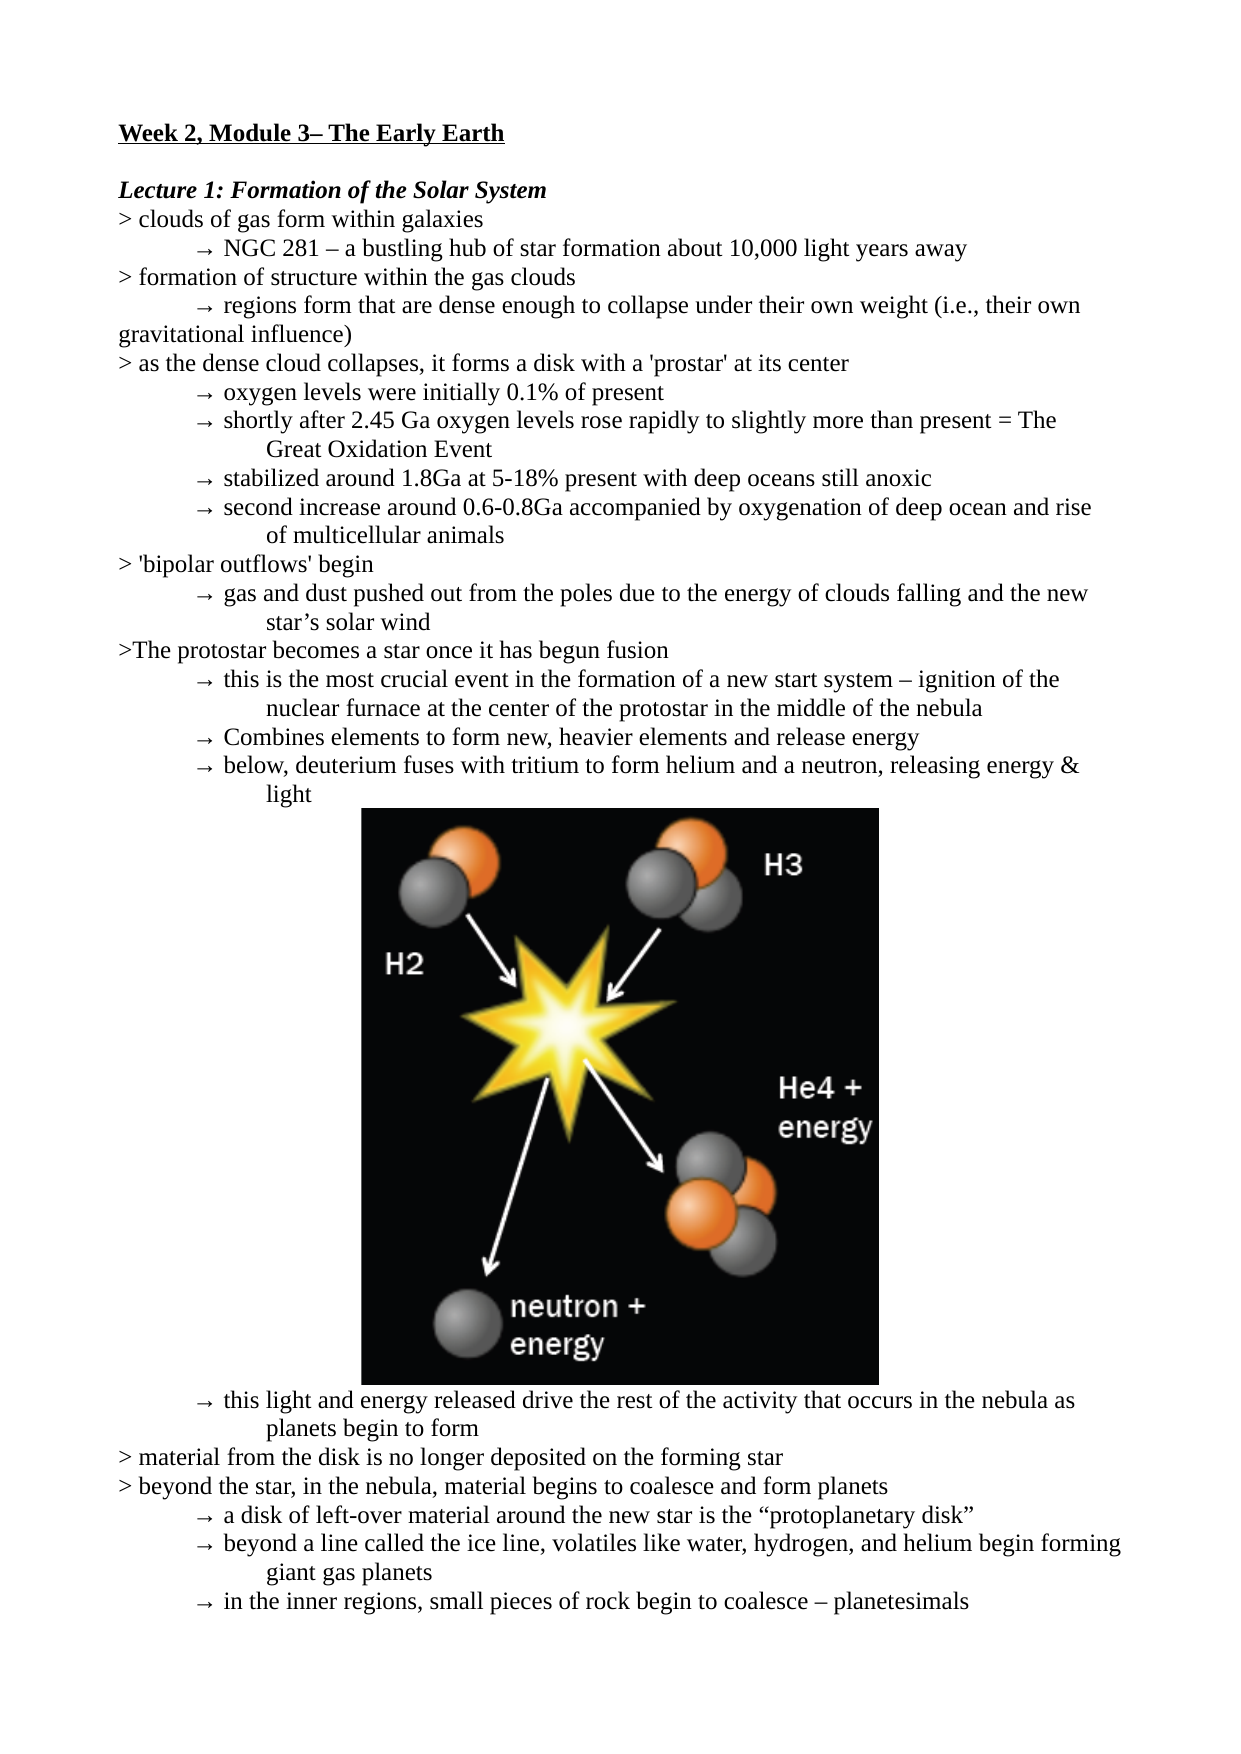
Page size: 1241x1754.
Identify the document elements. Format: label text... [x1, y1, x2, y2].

text Great Oxidation Event [118, 434, 1122, 463]
text → beyond a line called the ice line, volatiles like water, hydrogen, and helium begin forming giant gas planets [118, 1528, 1122, 1586]
text > 'bipolar outflows' begin [118, 549, 1122, 578]
text > clouds of gas form within galaxies [118, 204, 1122, 233]
text → stabilized around 1.8Ga at 5-18% present with deep oceans still anoxic [118, 463, 1122, 492]
text Week 2, Module 3– The Early Earth [118, 118, 1122, 147]
text → this light and energy released drive the rest of the activity that occurs in the nebula as planets begin to form [118, 808, 1122, 1442]
text → in the inner regions, small pieces of rock begin to coalesce – planetesimals [118, 1586, 1122, 1615]
text → Combines elements to form new, heavier elements and release energy [118, 722, 1122, 751]
text star’s solar wind [118, 607, 1122, 636]
text > formation of structure within the gas clouds [118, 262, 1122, 291]
text > beyond the star, in the nebula, material begins to coalesce and form planets [118, 1471, 1122, 1500]
text >The protostar becomes a star once it has begun fusion [118, 636, 1122, 664]
text → second increase around 0.6-0.8Ga accompanied by oxygenation of deep ocean and rise of multicellular animals [118, 492, 1122, 549]
text > as the dense cloud collapses, it forms a disk with a 'prostar' at its center [118, 348, 1122, 377]
text → a disk of left-over material around the new star is the “protoplanetary disk” [118, 1500, 1122, 1528]
text → NGC 281 – a bustling hub of star formation about 10,000 light years away [118, 233, 1122, 262]
text Lecture 1: Formation of the Solar System [118, 176, 1122, 204]
text → regions form that are dense enough to collapse under their own weight (i.e., their own gravitational influence) [118, 291, 1122, 348]
text → this is the most crucial event in the formation of a new start system – ignition of the nuclear furnace at the center of the protostar in the middle of the nebula [118, 664, 1122, 722]
text → oxygen levels were initially 0.1% of present [118, 377, 1122, 406]
text → shortly after 2.45 Ga oxygen levels rose rapidly to slightly more than present = The [118, 406, 1122, 434]
text → gas and dust pushed out from the poles due to the energy of clouds falling and the new [118, 578, 1122, 607]
text > material from the disk is no longer deposited on the forming star [118, 1442, 1122, 1471]
text → below, deuterium fuses with tritium to form helium and a neutron, releasing energy & light [118, 751, 1122, 808]
